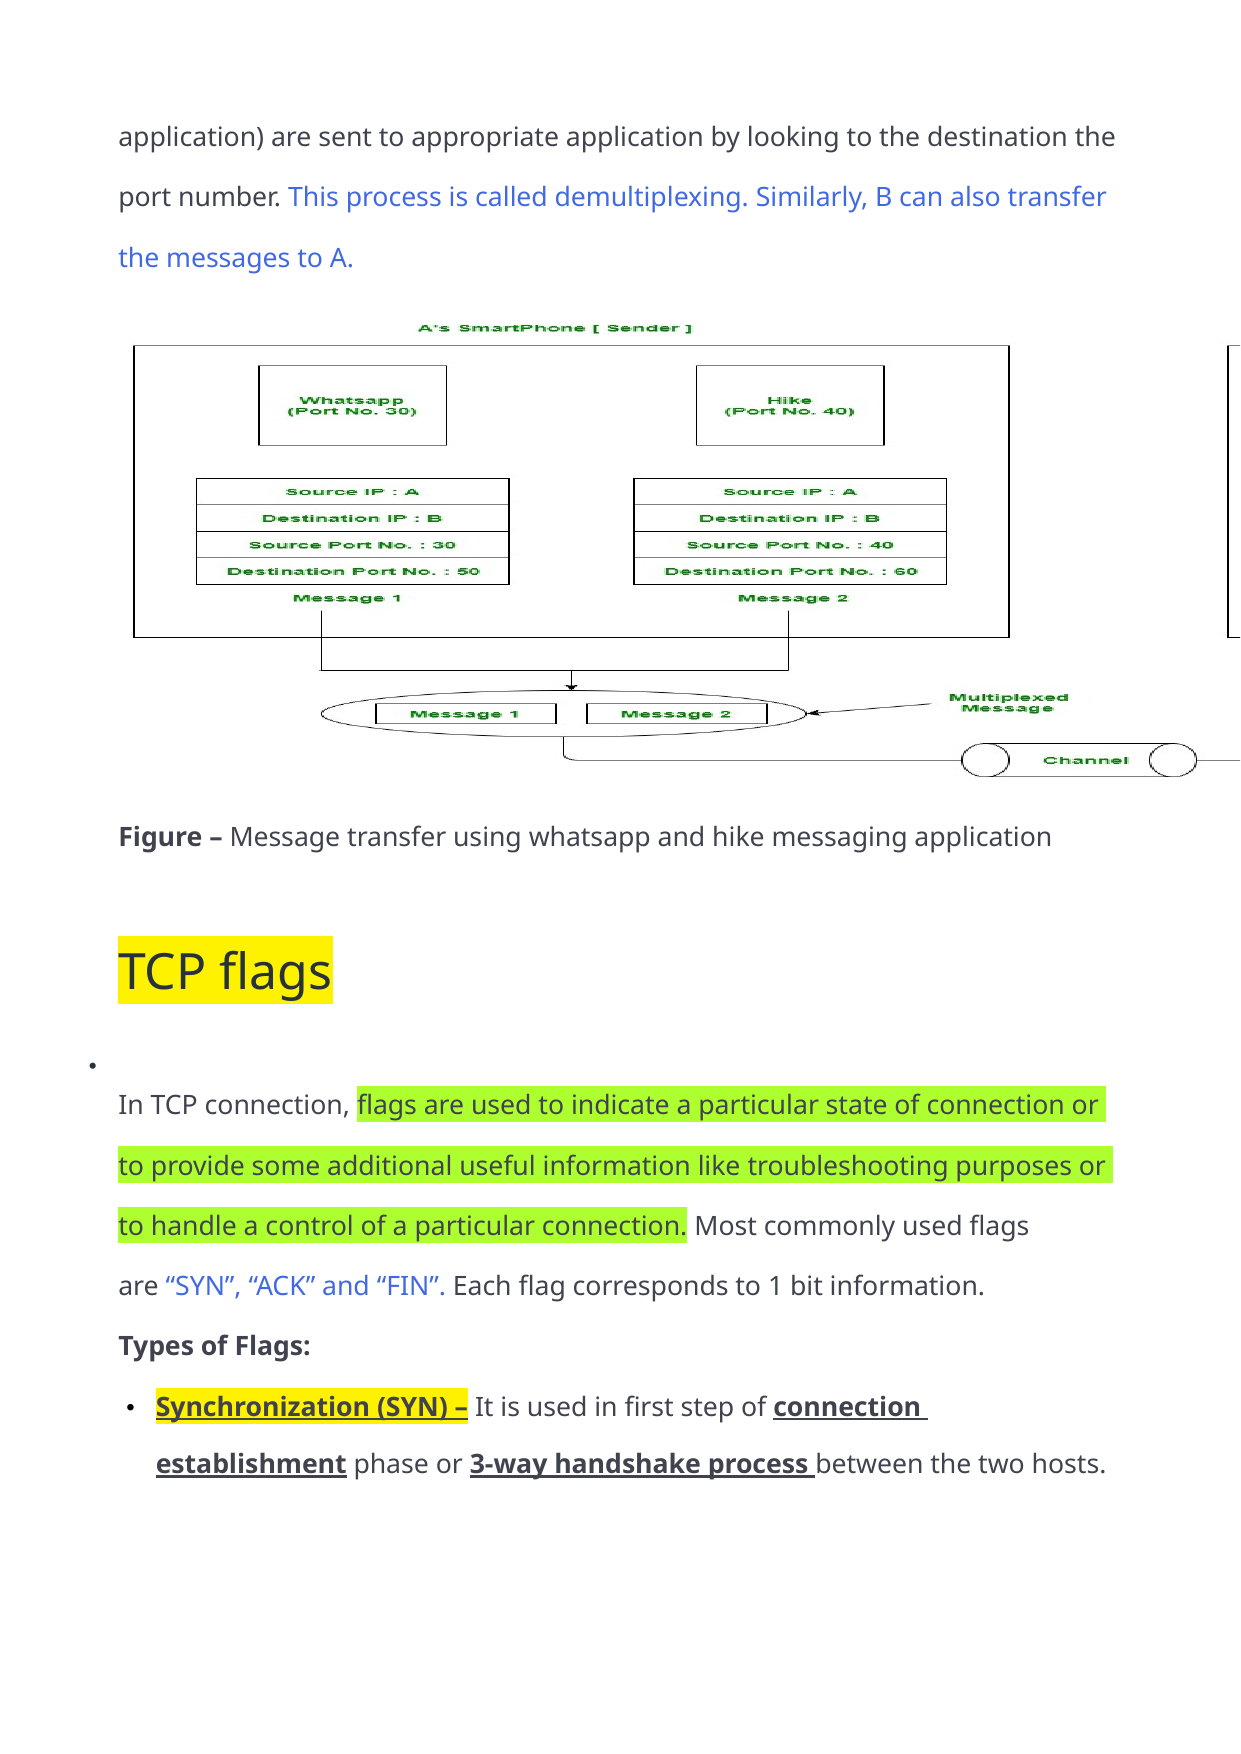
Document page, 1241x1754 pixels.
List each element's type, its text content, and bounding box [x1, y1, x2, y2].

text TCP flags [118, 936, 1122, 1004]
list Synchronization (SYN) – It is used in first step of connection establishment phase or 3-way handshake process between the two hosts. [156, 1388, 1122, 1481]
picture [118, 314, 1241, 784]
text In TCP connection, flags are used to indicate a particular state of connection or to provide some additional useful information like troubleshooting purposes or to handle a control of a particular connection. Most commonly used flags are “SYN”, “ACK” and “FIN”. Each flag corresponds to 1 bit information. [118, 1086, 1122, 1303]
text Figure – Message transfer using whatsapp and hike messaging application [118, 818, 1122, 854]
text application) are sent to appropriate application by looking to the destination the port number. This process is called demultiplexing. Similarly, B can also transfer the messages to A. [118, 118, 1122, 275]
text Types of Flags: [118, 1327, 1122, 1363]
